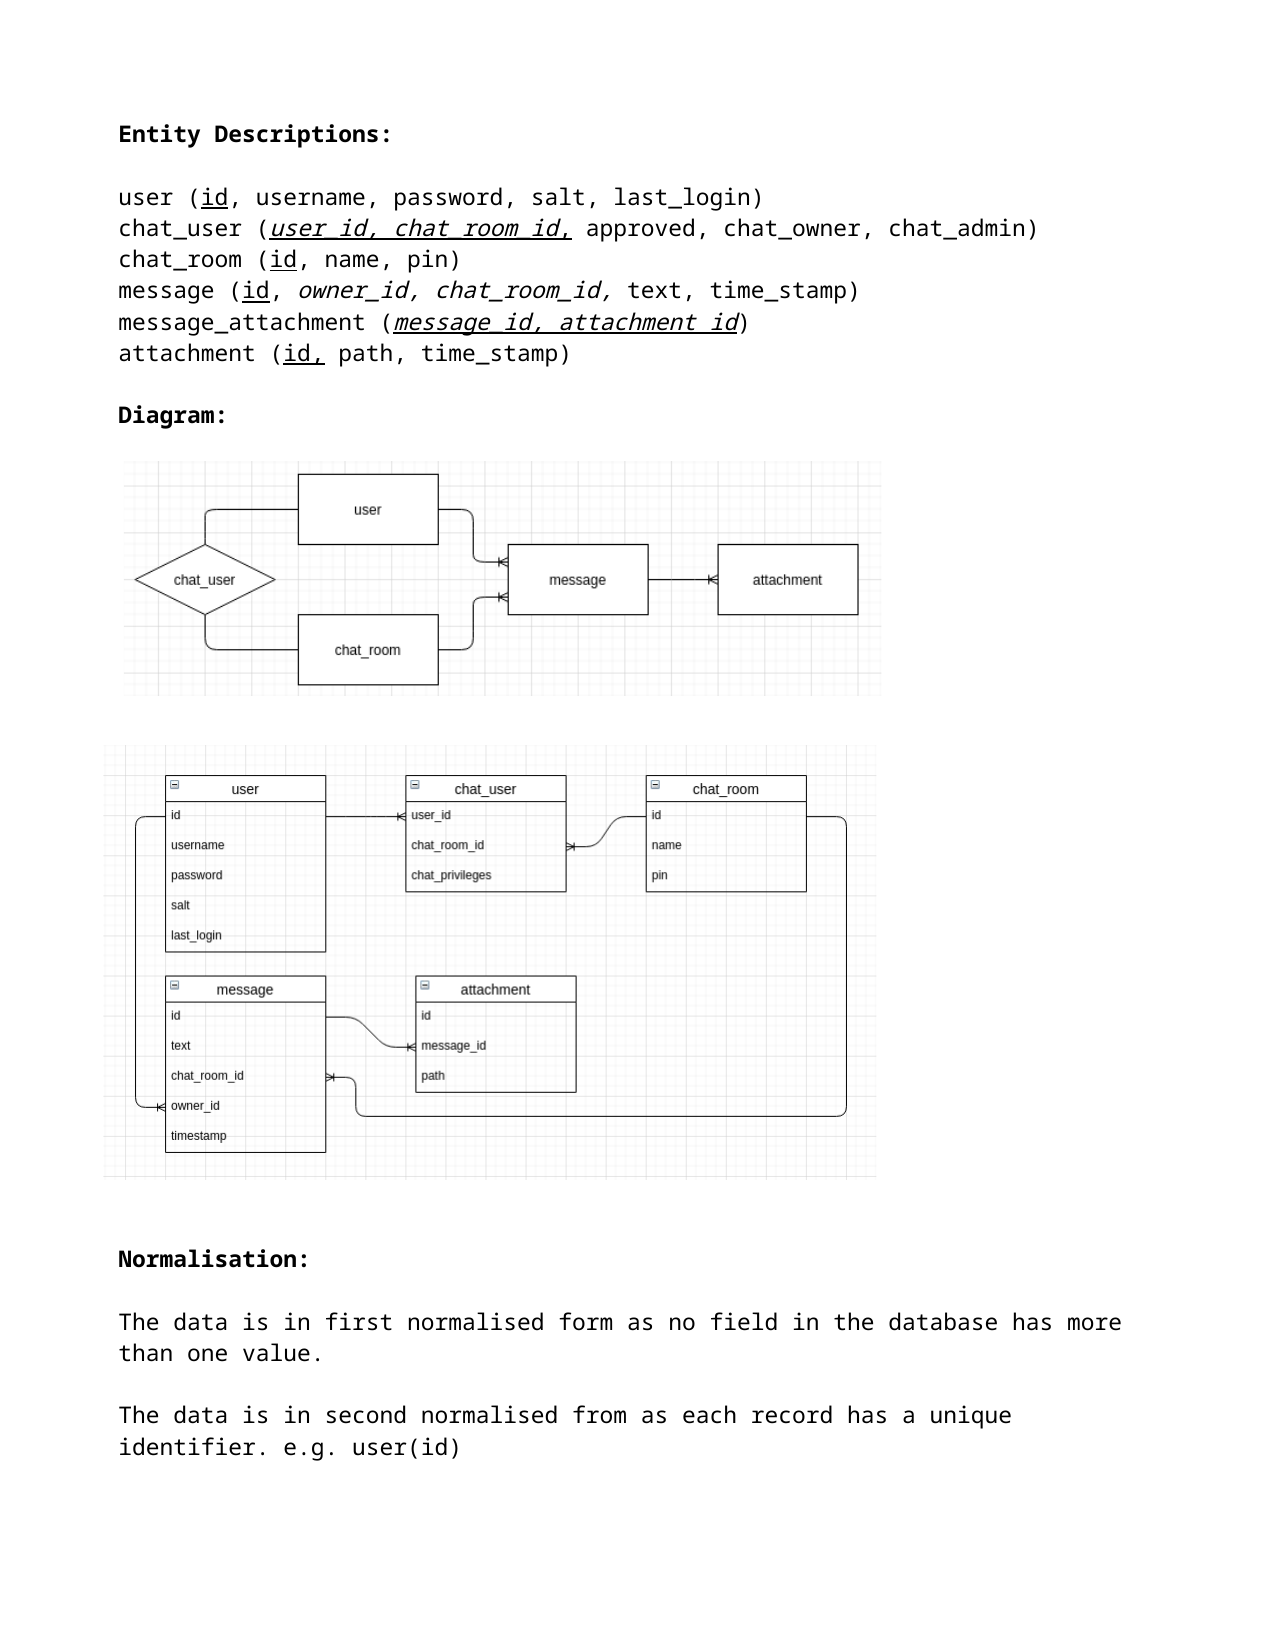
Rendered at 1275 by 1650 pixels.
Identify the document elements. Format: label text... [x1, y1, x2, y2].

text user (id, username, password, salt, last_login) [118, 181, 1157, 212]
text chat_user (user_id, chat_room_id, approved, chat_owner, chat_admin) [118, 212, 1157, 243]
text Entity Descriptions: [118, 118, 1157, 149]
picture [103, 745, 877, 1180]
text message_attachment (message_id, attachment id) [118, 306, 1157, 337]
text attachment (id, path, time_stamp) [118, 337, 1157, 368]
text message (id, owner_id, chat_room_id, text, time_stamp) [118, 274, 1157, 306]
text chat_room (id, name, pin) [118, 243, 1157, 274]
text The data is in second normalised from as each record has a unique identifier. e.g. user(id) [118, 1399, 1157, 1462]
picture [123, 461, 882, 696]
text Normalisation: [118, 1243, 1157, 1274]
text Diagram: [118, 399, 1157, 431]
text The data is in first normalised form as no field in the database has more than one value. [118, 1306, 1157, 1368]
